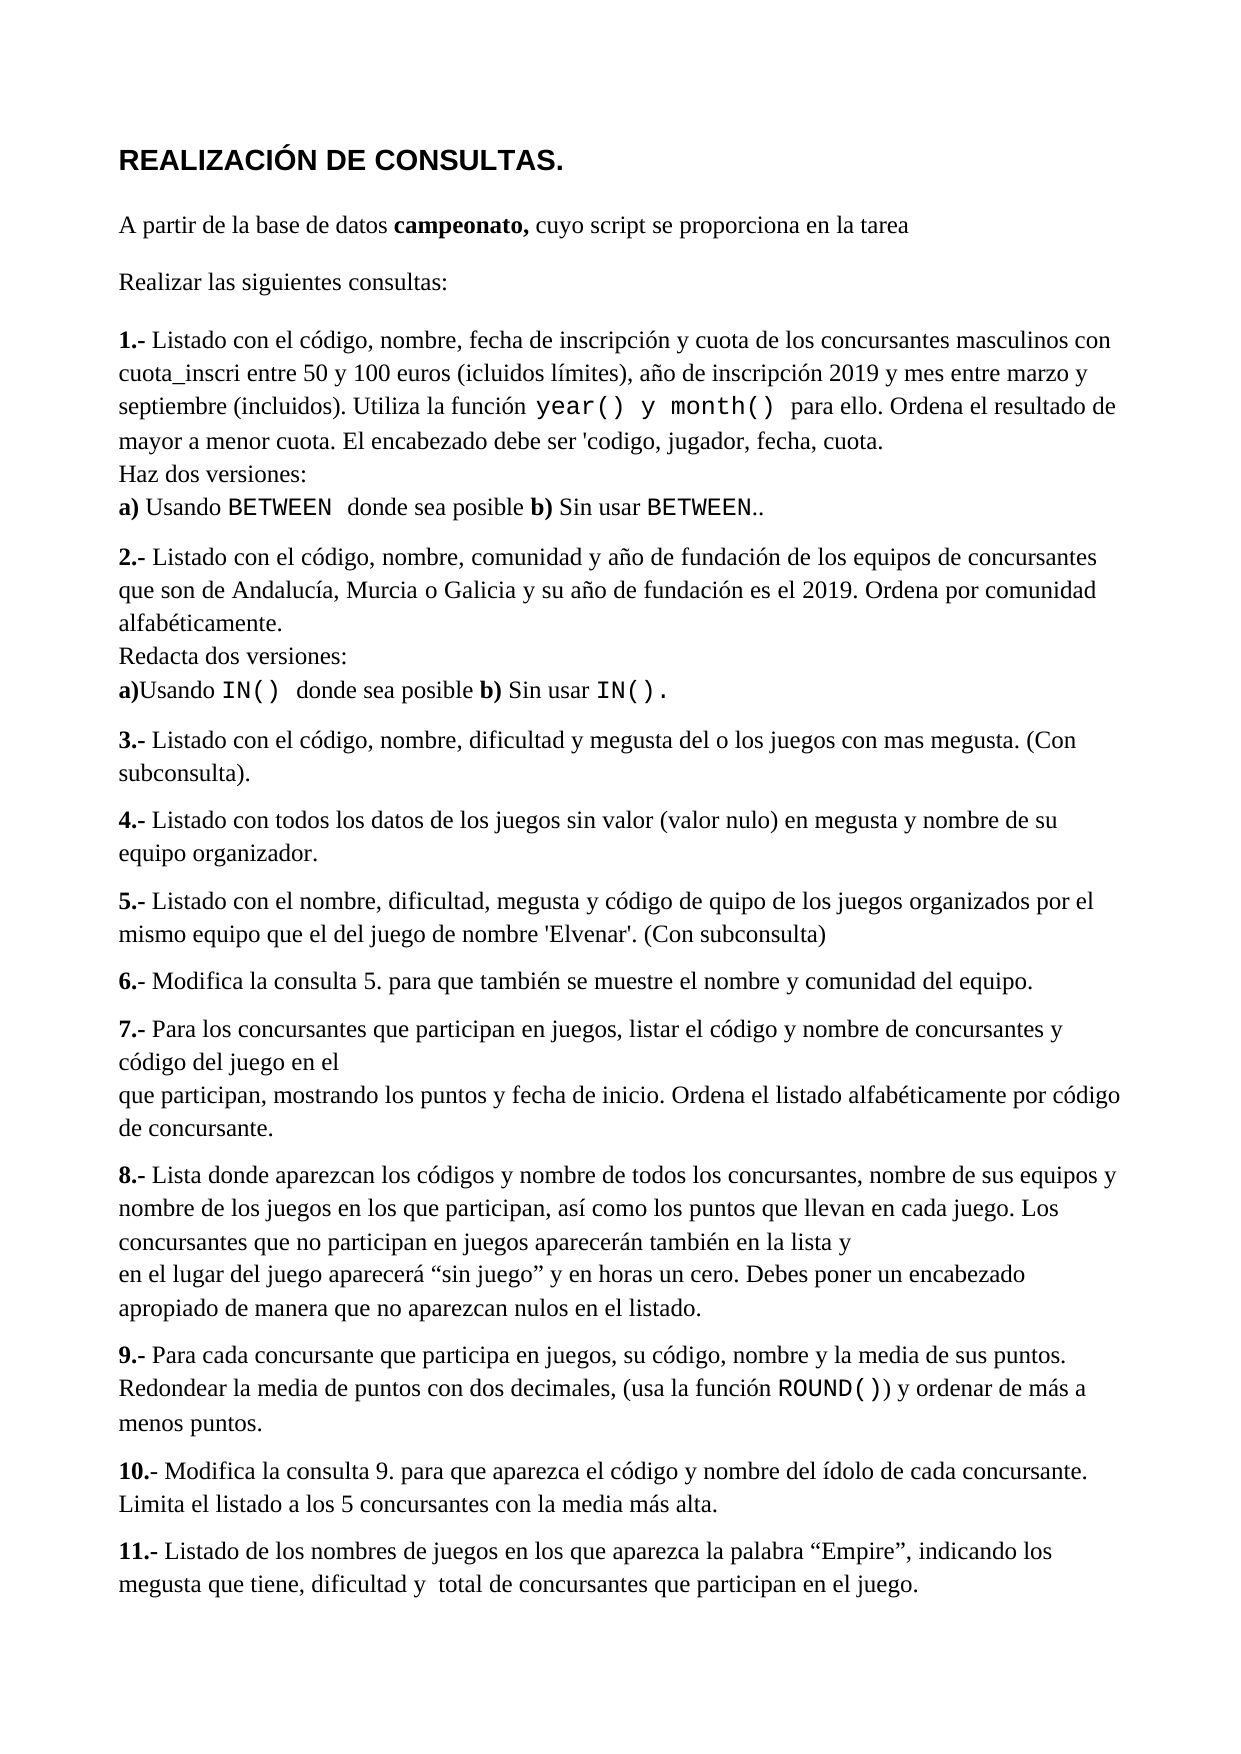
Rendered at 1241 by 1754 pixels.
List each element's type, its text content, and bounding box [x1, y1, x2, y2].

text a) Usando BETWEEN donde sea posible b) Sin usar BETWEEN.. [118, 492, 1132, 523]
text 9.- Para cada concursante que participa en juegos, su código, nombre y la media de sus puntos. Redondear la media de puntos con dos decimales, (usa la función ROUND()) y ordenar de más a menos puntos. [118, 1340, 1088, 1437]
text Redacta dos versiones: [118, 642, 1132, 670]
text 3.- Listado con el código, nombre, dificultad y megusta del o los juegos con mas megusta. (Con subconsulta). [118, 725, 1078, 786]
text 1.- Listado con el código, nombre, fecha de inscripción y cuota de los concursantes masculinos con cuota_inscri entre 50 y 100 euros (icluidos límites), año de inscripción 2019 y mes entre marzo y septiembre (incluidos). Utiliza la función year() y month() para ello. Ordena el resultado de mayor a menor cuota. El encabezado debe ser 'codigo, jugador, fecha, cuota. [118, 325, 1122, 455]
text que participan, mostrando los puntos y fecha de inicio. Ordena el listado alfabéticamente por código de concursante. [118, 1080, 1122, 1142]
text 7.- Para los concursantes que participan en juegos, listar el código y nombre de concursantes y código del juego en el [118, 1014, 1065, 1076]
text 6.- Modifica la consulta 5. para que también se muestre el nombre y comunidad del equipo. [118, 966, 1132, 995]
text 2.- Listado con el código, nombre, comunidad y año de fundación de los equipos de concursantes que son de Andalucía, Murcia o Galicia y su año de fundación es el 2019. Ordena por comunidad alfabéticamente. [118, 542, 1098, 637]
text 4.- Listado con todos los datos de los juegos sin valor (valor nulo) en megusta y nombre de su equipo organizador. [118, 805, 1059, 867]
text Haz dos versiones: [118, 459, 1132, 488]
text 8.- Lista donde aparezcan los códigos y nombre de todos los concursantes, nombre de sus equipos y nombre de los juegos en los que participan, así como los puntos que llevan en cada juego. Los concursantes que no participan en juegos aparecerán también en la lista y [118, 1161, 1118, 1255]
title REALIZACIÓN DE CONSULTAS. [118, 143, 1132, 176]
text a)Usando IN() donde sea posible b) Sin usar IN(). [118, 675, 1132, 706]
text en el lugar del juego aparecerá “sin juego” y en horas un cero. Debes poner un encabezado apropiado de manera que no aparezcan nulos en el listado. [118, 1259, 1027, 1321]
text 5.- Listado con el nombre, dificultad, megusta y código de quipo de los juegos organizados por el mismo equipo que el del juego de nombre 'Elvenar'. (Con subconsulta) [118, 886, 1132, 947]
text 10.- Modifica la consulta 9. para que aparezca el código y nombre del ídolo de cada concursante. Limita el listado a los 5 concursantes con la media más alta. [118, 1456, 1090, 1518]
text 11.- Listado de los nombres de juegos en los que aparezca la palabra “Empire”, indicando los megusta que tiene, dificultad y total de concursantes que participan en el juego. [118, 1536, 1078, 1598]
text A partir de la base de datos campeonato, cuyo script se proporciona en la tarea Realizar las siguientes consultas: [118, 210, 947, 296]
